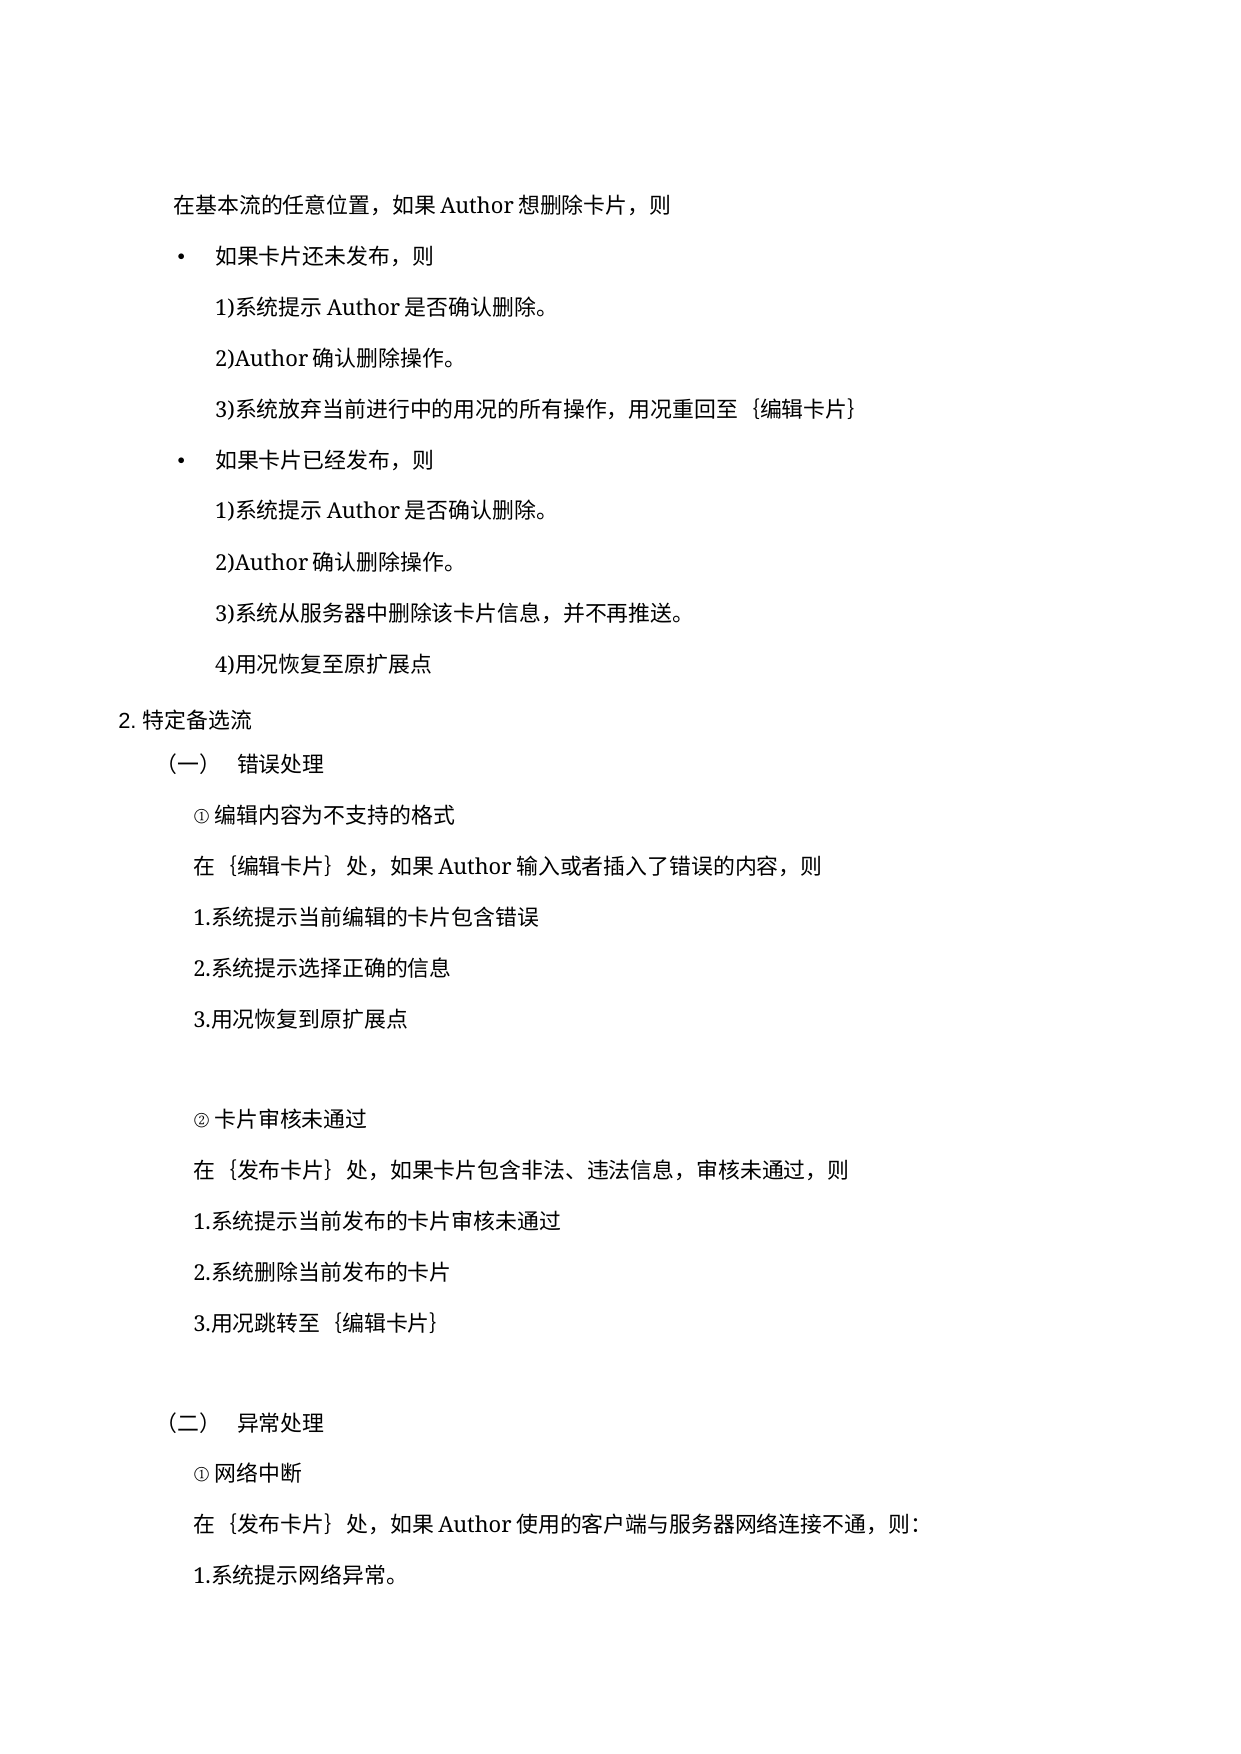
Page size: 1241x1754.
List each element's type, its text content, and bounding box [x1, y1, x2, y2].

list 错误处理 [156, 747, 1122, 779]
list 异常处理 [156, 1406, 1122, 1437]
list ①编辑内容为不支持的格式 [156, 798, 1122, 830]
list 1.系统提示当前发布的卡片审核未通过 [156, 1204, 1122, 1236]
list ②卡片审核未通过 [156, 1102, 1122, 1134]
list 在｛发布卡片｝处，如果卡片包含非法、违法信息，审核未通过，则 [156, 1153, 1122, 1185]
list 3.用况跳转至｛编辑卡片｝ [156, 1306, 1122, 1338]
list 1.系统提示当前编辑的卡片包含错误 [156, 900, 1122, 932]
list 如果卡片还未发布，则 [177, 239, 1122, 270]
list 3)系统放弃当前进行中的用况的所有操作，用况重回至｛编辑卡片｝ [177, 392, 1122, 423]
list 1)系统提示Author是否确认删除。 [177, 493, 1122, 525]
list 2.系统删除当前发布的卡片 [156, 1255, 1122, 1287]
list 1.系统提示网络异常。 [156, 1558, 1122, 1590]
list 在｛编辑卡片｝处，如果Author输入或者插入了错误的内容，则 [156, 849, 1122, 881]
list 2)Author确认删除操作。 [177, 341, 1122, 372]
list 1)系统提示Author是否确认删除。 [177, 289, 1122, 321]
subtitle 特定备选流 [118, 703, 1122, 734]
list 4)用况恢复至原扩展点 [177, 647, 1122, 678]
list 3)系统从服务器中删除该卡片信息，并不再推送。 [177, 596, 1122, 627]
list ①网络中断 [156, 1456, 1122, 1488]
list 3.用况恢复到原扩展点 [156, 1002, 1122, 1034]
list 2)Author确认删除操作。 [177, 544, 1122, 576]
text 在基本流的任意位置，如果Author想删除卡片，则 [118, 188, 1122, 219]
list 如果卡片已经发布，则 [177, 443, 1122, 474]
list 在｛发布卡片｝处，如果Author使用的客户端与服务器网络连接不通，则： [156, 1507, 1122, 1539]
list 2.系统提示选择正确的信息 [156, 951, 1122, 983]
